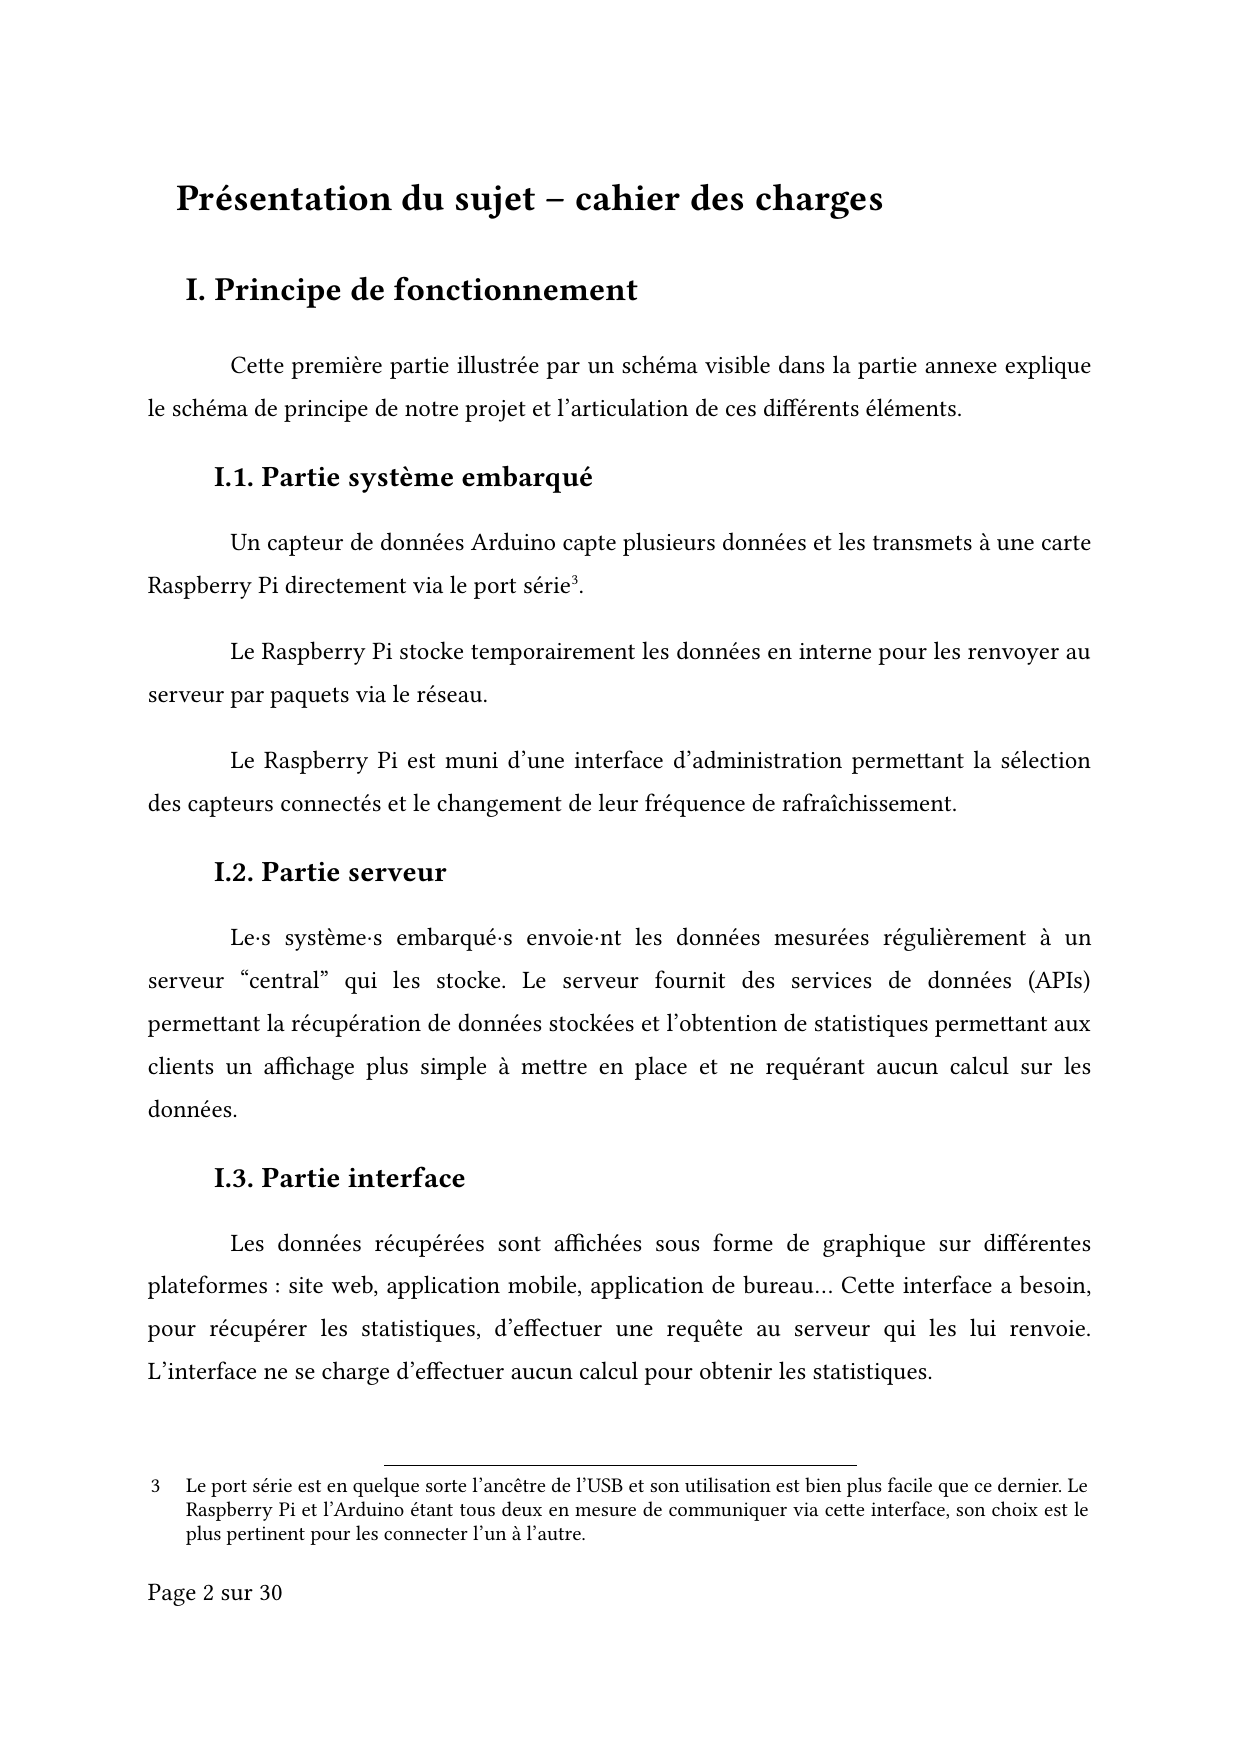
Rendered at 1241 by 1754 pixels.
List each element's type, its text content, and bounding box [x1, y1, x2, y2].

text Un capteur de données Arduino capte plusieurs données et les transmets à une carte Raspberry Pi directement via le port série. [148, 528, 1093, 599]
subtitle Principe de fonctionnement [177, 271, 1093, 309]
text Le port série est en quelque sorte l’ancêtre de l’USB et son utilisation est bien plus facile que ce dernier. Le Raspberry Pi et l’Arduino étant tous deux en mesure de communiquer via cette interface, son choix est le plus pertinent pour les connecter l’un à l’autre. [148, 1471, 1093, 1548]
text Le Raspberry Pi est muni d’une interface d’administration permettant la sélection des capteurs connectés et le changement de leur fréquence de rafraîchissement. [148, 747, 1093, 818]
text Cette première partie illustrée par un schéma visible dans la partie annexe explique le schéma de principe de notre projet et l’articulation de ces différents éléments. [148, 351, 1093, 423]
text Le⋅s système⋅s embarqué⋅s envoie⋅nt les données mesurées régulièrement à un serveur “central” qui les stocke. Le serveur fournit des services de données (APIs) permettant la récupération de données stockées et l’obtention de statistiques permettant aux clients un affichage plus simple à mettre en place et ne requérant aucun calcul sur les données. [148, 923, 1093, 1123]
subtitle Partie interface [148, 1161, 1093, 1194]
text Les données récupérées sont affichées sous forme de graphique sur différentes plateformes : site web, application mobile, application de bureau… Cette interface a besoin, pour récupérer les statistiques, d’effectuer une requête au serveur qui les lui renvoie. L’interface ne se charge d’effectuer aucun calcul pour obtenir les statistiques. [148, 1228, 1093, 1386]
subtitle Partie système embarqué [148, 461, 1093, 494]
text Le Raspberry Pi stocke temporairement les données en interne pour les renvoyer au serveur par paquets via le réseau. [148, 637, 1093, 709]
subtitle Présentation du sujet – cahier des charges [148, 177, 1093, 220]
subtitle Partie serveur [148, 856, 1093, 889]
